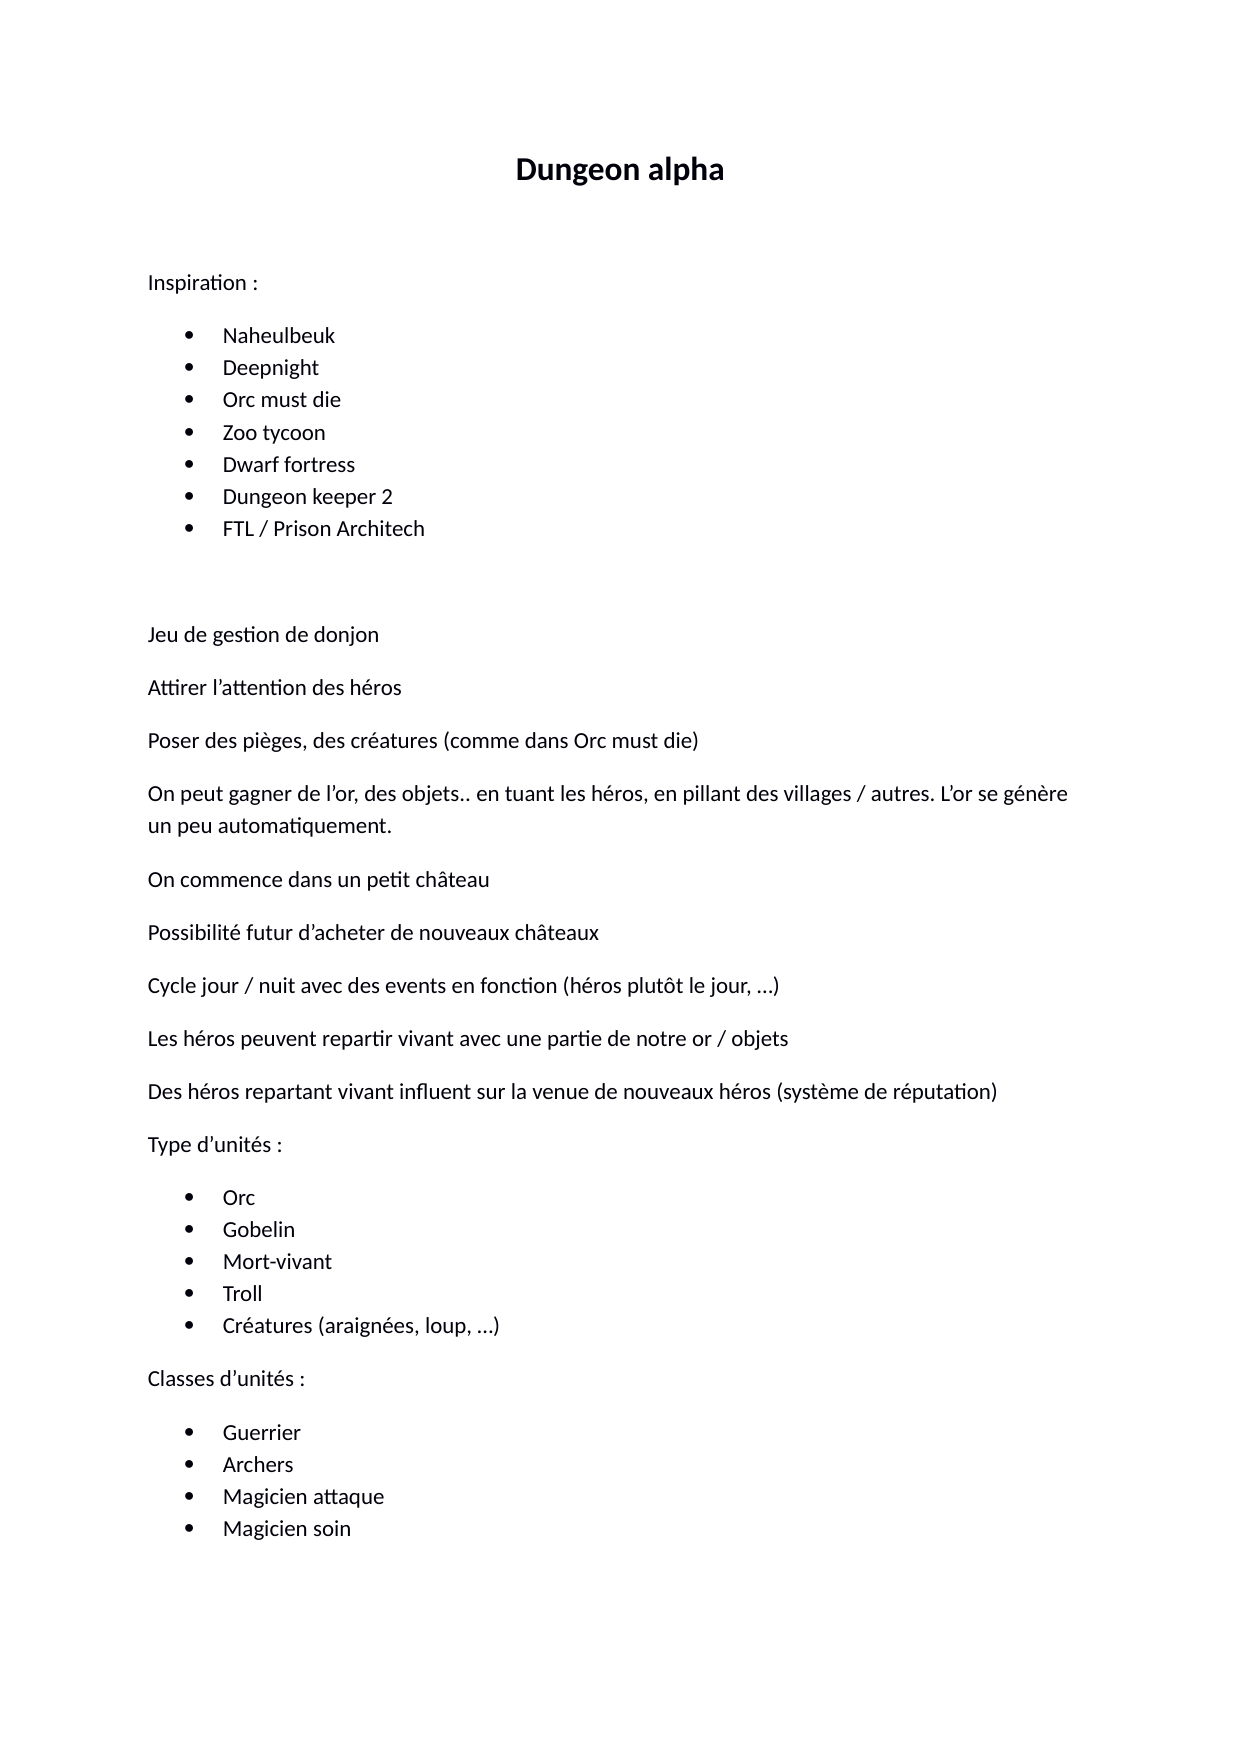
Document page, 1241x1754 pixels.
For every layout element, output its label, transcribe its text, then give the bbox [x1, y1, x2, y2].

list Zoo tycoon [185, 418, 1093, 446]
text Cycle jour / nuit avec des events en fonction (héros plutôt le jour, …) [148, 971, 1093, 999]
list Mort-vivant [185, 1247, 1093, 1275]
list Troll [185, 1279, 1093, 1307]
text Inspiration : [148, 268, 1093, 296]
list Archers [185, 1450, 1093, 1478]
list Orc must die [185, 386, 1093, 414]
text On commence dans un petit château [148, 865, 1093, 893]
text Classes d’unités : [148, 1364, 1093, 1393]
list Naheulbeuk [185, 321, 1093, 349]
list FTL / Prison Architech [185, 514, 1093, 542]
text Poser des pièges, des créatures (comme dans Orc must die) [148, 726, 1093, 754]
list Dwarf fortress [185, 450, 1093, 478]
text Les héros peuvent repartir vivant avec une partie de notre or / objets [148, 1024, 1093, 1052]
text Attirer l’attention des héros [148, 673, 1093, 701]
list Orc [185, 1183, 1093, 1211]
list Gobelin [185, 1215, 1093, 1243]
text Possibilité futur d’acheter de nouveaux châteaux [148, 918, 1093, 946]
list Dungeon keeper 2 [185, 482, 1093, 510]
list Deepnight [185, 353, 1093, 381]
text Jeu de gestion de donjon [148, 620, 1093, 648]
text On peut gagner de l’or, des objets.. en tuant les héros, en pillant des villages / autres. L’or se génère un peu automatiquement. [148, 779, 1093, 840]
list Magicien attaque [185, 1482, 1093, 1510]
list Guerrier [185, 1418, 1093, 1446]
text Type d’unités : [148, 1130, 1093, 1158]
text Des héros repartant vivant influent sur la venue de nouveaux héros (système de réputation) [148, 1077, 1093, 1105]
list Magicien soin [185, 1514, 1093, 1542]
list Créatures (araignées, loup, …) [185, 1312, 1093, 1339]
text Dungeon alpha [148, 148, 1093, 188]
